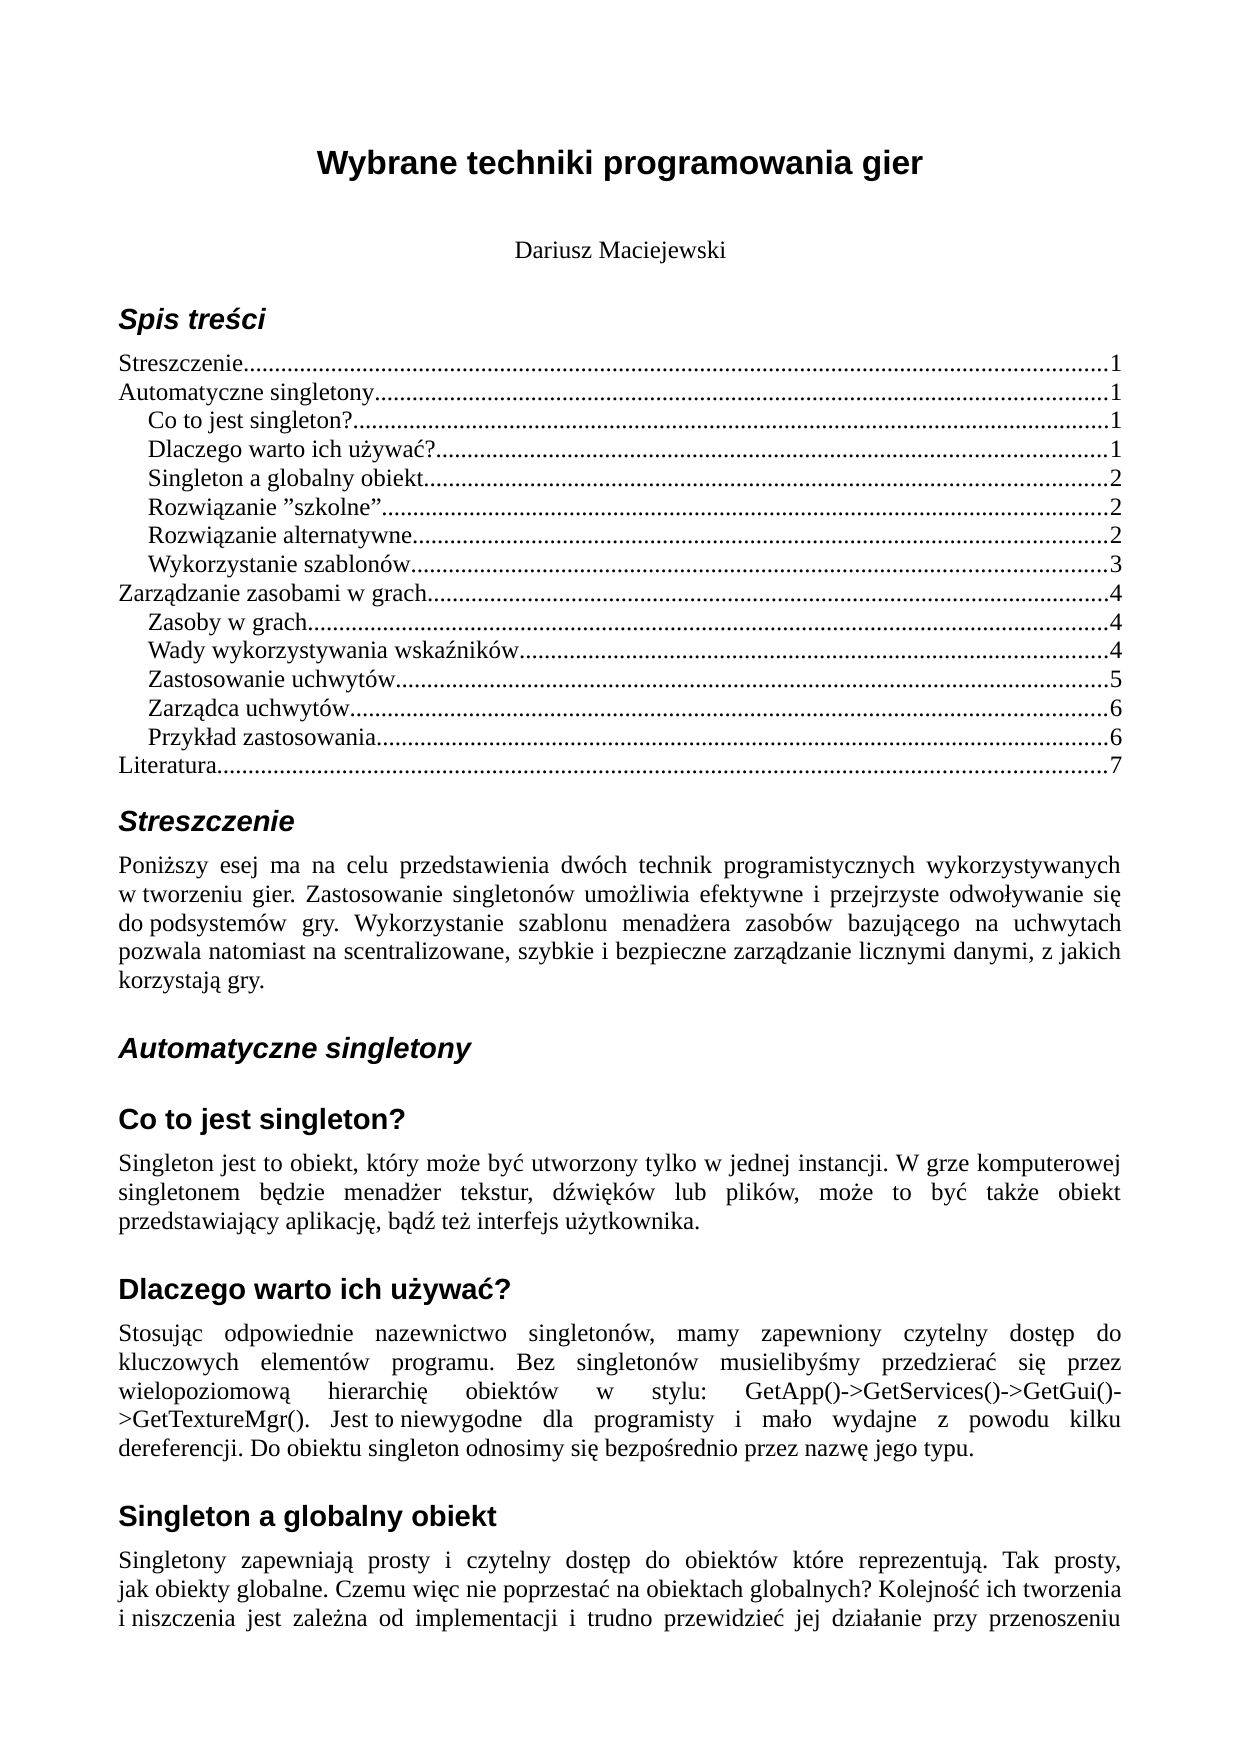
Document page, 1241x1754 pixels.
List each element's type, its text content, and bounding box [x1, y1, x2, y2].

text Poniższy esej ma na celu przedstawienia dwóch technik programistycznych wykorzystywanych w tworzeniu gier. Zastosowanie singletonów umożliwia efektywne i przejrzyste odwoływanie się do podsystemów gry. Wykorzystanie szablonu menadżera zasobów bazującego na uchwytach pozwala natomiast na scentralizowane, szybkie i bezpieczne zarządzanie licznymi danymi, z jakich korzystają gry. [118, 850, 1122, 994]
subtitle Singleton a globalny obiekt [118, 1499, 1122, 1533]
text Singleton jest to obiekt, który może być utworzony tylko w jednej instancji. W grze komputerowej singletonem będzie menadżer tekstur, dźwięków lub plików, może to być także obiekt przedstawiający aplikację, bądź też interfejs użytkownika. [118, 1148, 1122, 1235]
text Co to jest singleton? 1 [148, 405, 1122, 434]
text Zasoby w grach 4 [148, 607, 1122, 635]
subtitle Automatyczne singletony [118, 1031, 1122, 1065]
text Automatyczne singletony 1 [118, 377, 1122, 405]
subtitle Co to jest singleton? [118, 1102, 1122, 1136]
subtitle Streszczenie [118, 804, 1122, 838]
text Zastosowanie uchwytów 5 [148, 664, 1122, 693]
text Przykład zastosowania 6 [148, 722, 1122, 750]
text Zarządzanie zasobami w grach 4 [118, 578, 1122, 607]
text Streszczenie 1 [118, 348, 1122, 377]
text Zarządca uchwytów 6 [148, 693, 1122, 722]
text Rozwiązanie alternatywne 2 [148, 520, 1122, 549]
text Stosując odpowiednie nazewnictwo singletonów, mamy zapewniony czytelny dostęp do kluczowych elementów programu. Bez singletonów musielibyśmy przedzierać się przez wielopoziomową hierarchię obiektów w stylu: GetApp()->GetServices()->GetGui()->GetTextureMgr(). Jest to niewygodne dla programisty i mało wydajne z powodu kilku dereferencji. Do obiektu singleton odnosimy się bezpośrednio przez nazwę jego typu. [118, 1318, 1122, 1462]
subtitle Wybrane techniki programowania gier [118, 143, 1122, 182]
text Literatura 7 [118, 750, 1122, 779]
text Dlaczego warto ich używać? 1 [148, 434, 1122, 463]
subtitle Dlaczego warto ich używać? [118, 1272, 1122, 1306]
text Wady wykorzystywania wskaźników 4 [148, 635, 1122, 664]
subtitle Spis treści [118, 302, 1122, 335]
text Singletony zapewniają prosty i czytelny dostęp do obiektów które reprezentują. Tak prosty, jak obiekty globalne. Czemu więc nie poprzestać na obiektach globalnych? Kolejność ich tworzenia i niszczenia jest zależna od implementacji i trudno przewidzieć jej działanie przy przenoszeniu [118, 1546, 1122, 1632]
text Rozwiązanie ”szkolne” 2 [148, 492, 1122, 520]
text Singleton a globalny obiekt 2 [148, 463, 1122, 492]
text Wykorzystanie szablonów 3 [148, 549, 1122, 578]
text Dariusz Maciejewski [118, 236, 1122, 264]
